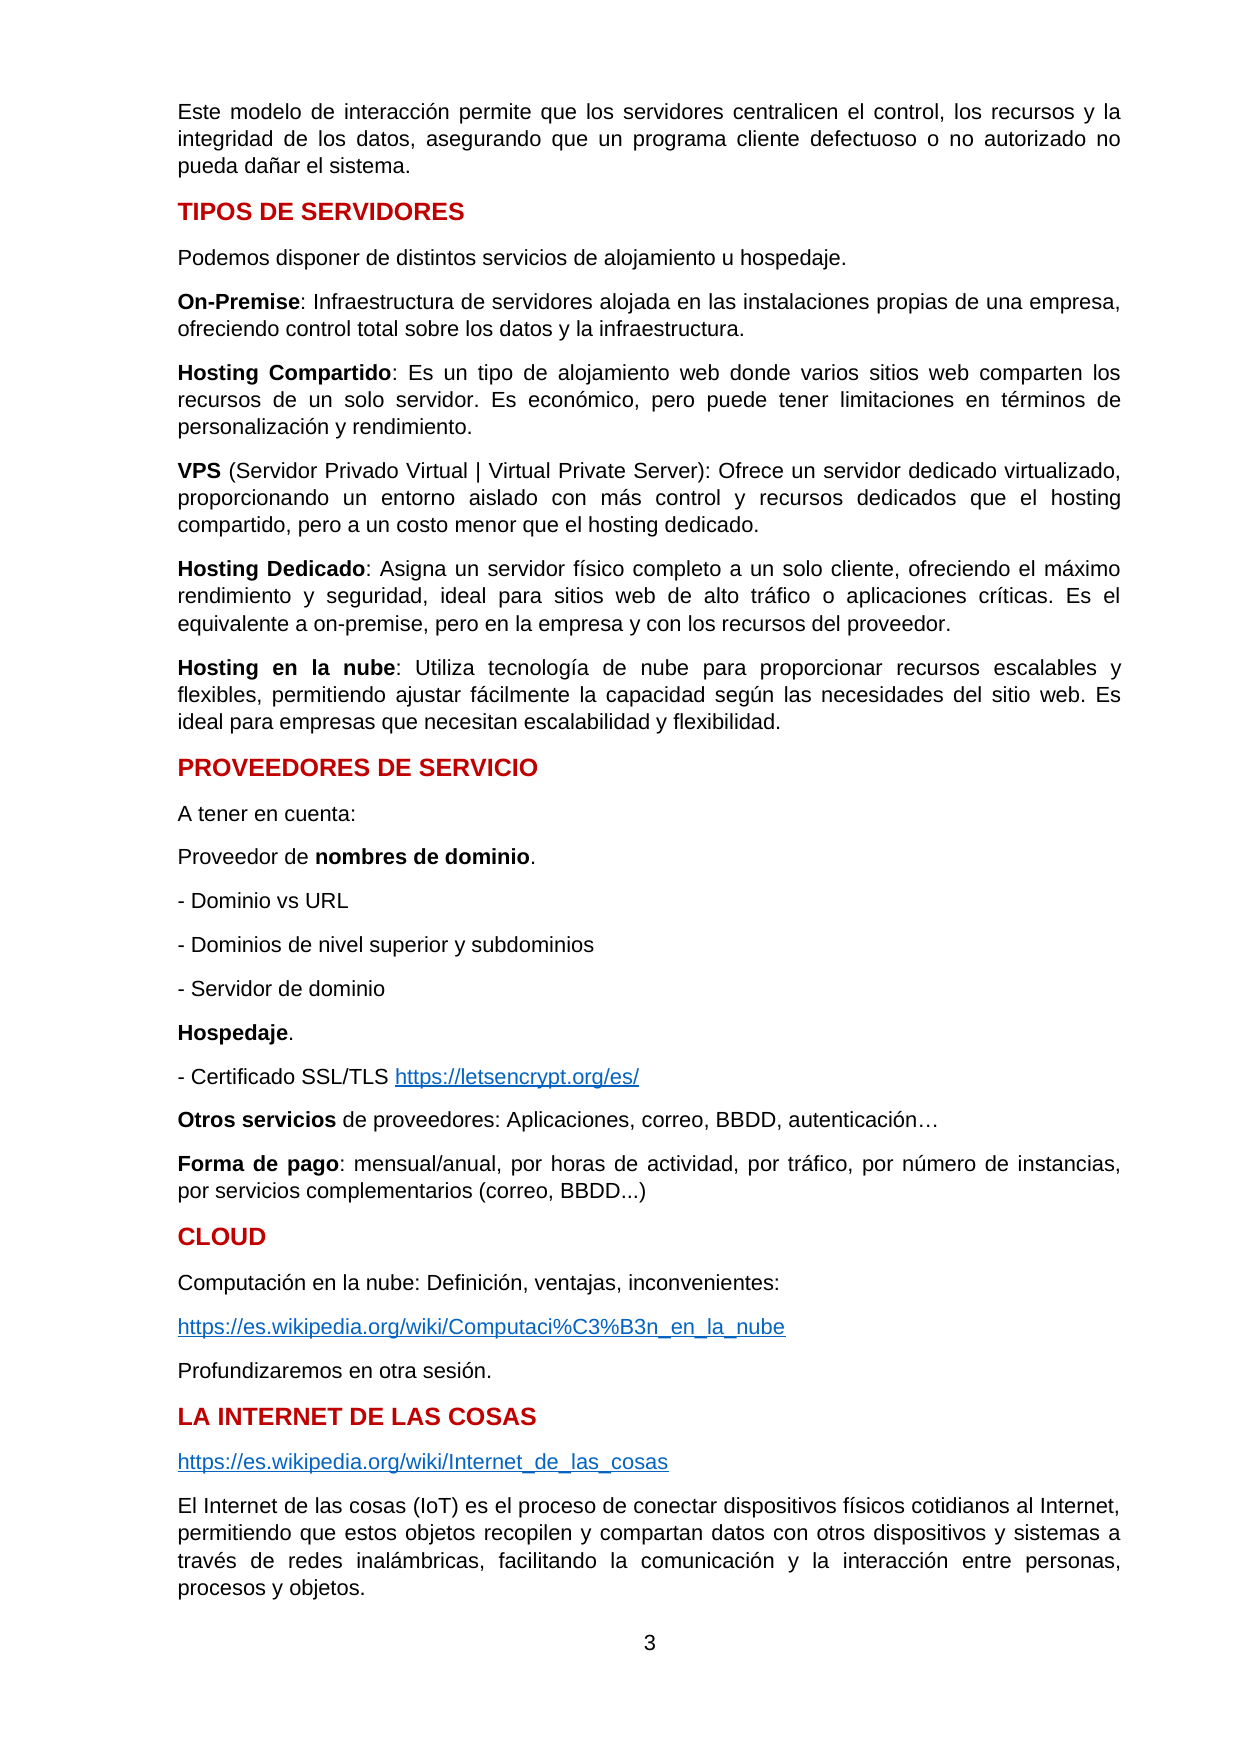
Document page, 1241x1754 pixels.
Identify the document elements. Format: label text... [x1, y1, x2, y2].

text Profundizaremos en otra sesión. [177, 1358, 1122, 1383]
text Hosting Compartido: Es un tipo de alojamiento web donde varios sitios web comparten los recursos de un solo servidor. Es económico, pero puede tener limitaciones en términos de personalización y rendimiento. [177, 360, 1122, 439]
text https://es.wikipedia.org/wiki/Internet_de_las_cosas [177, 1449, 1122, 1474]
text Forma de pago: mensual/anual, por horas de actividad, por tráfico, por número de instancias, por servicios complementarios (correo, BBDD...) [177, 1151, 1122, 1204]
subtitle Proveedores de servicio [177, 753, 1122, 781]
text https://es.wikipedia.org/wiki/Computaci%C3%B3n_en_la_nube [177, 1314, 1122, 1339]
text Otros servicios de proveedores: Aplicaciones, correo, BBDD, autenticación… [177, 1107, 1122, 1133]
subtitle Tipos de servidores [177, 197, 1122, 226]
subtitle La internet de las cosas [177, 1402, 1122, 1430]
text Hospedaje. [177, 1020, 1122, 1045]
subtitle Cloud [177, 1222, 1122, 1251]
text Proveedor de nombres de dominio. [177, 844, 1122, 869]
text - Dominio vs URL [177, 888, 1122, 913]
text A tener en cuenta: [177, 800, 1122, 826]
text - Servidor de dominio [177, 976, 1122, 1001]
text On-Premise: Infraestructura de servidores alojada en las instalaciones propias de una empresa, ofreciendo control total sobre los datos y la infraestructura. [177, 289, 1122, 341]
text - Certificado SSL/TLS https://letsencrypt.org/es/ [177, 1063, 1122, 1089]
text Hosting Dedicado: Asigna un servidor físico completo a un solo cliente, ofreciendo el máximo rendimiento y seguridad, ideal para sitios web de alto tráfico o aplicaciones críticas. Es el equivalente a on-premise, pero en la empresa y con los recursos del proveedor. [177, 556, 1122, 636]
text VPS (Servidor Privado Virtual | Virtual Private Server): Ofrece un servidor dedicado virtualizado, proporcionando un entorno aislado con más control y recursos dedicados que el hosting compartido, pero a un costo menor que el hosting dedicado. [177, 458, 1122, 538]
text - Dominios de nivel superior y subdominios [177, 932, 1122, 957]
text Podemos disponer de distintos servicios de alojamiento u hospedaje. [177, 245, 1122, 270]
text Computación en la nube: Definición, ventajas, inconvenientes: [177, 1270, 1122, 1295]
text Hosting en la nube: Utiliza tecnología de nube para proporcionar recursos escalables y flexibles, permitiendo ajustar fácilmente la capacidad según las necesidades del sitio web. Es ideal para empresas que necesitan escalabilidad y flexibilidad. [177, 654, 1122, 734]
text El Internet de las cosas (IoT) es el proceso de conectar dispositivos físicos cotidianos al Internet, permitiendo que estos objetos recopilen y compartan datos con otros dispositivos y sistemas a través de redes inalámbricas, facilitando la comunicación y la interacción entre personas, procesos y objetos. [177, 1493, 1122, 1600]
text Este modelo de interacción permite que los servidores centralicen el control, los recursos y la integridad de los datos, asegurando que un programa cliente defectuoso o no autorizado no pueda dañar el sistema. [177, 99, 1122, 178]
